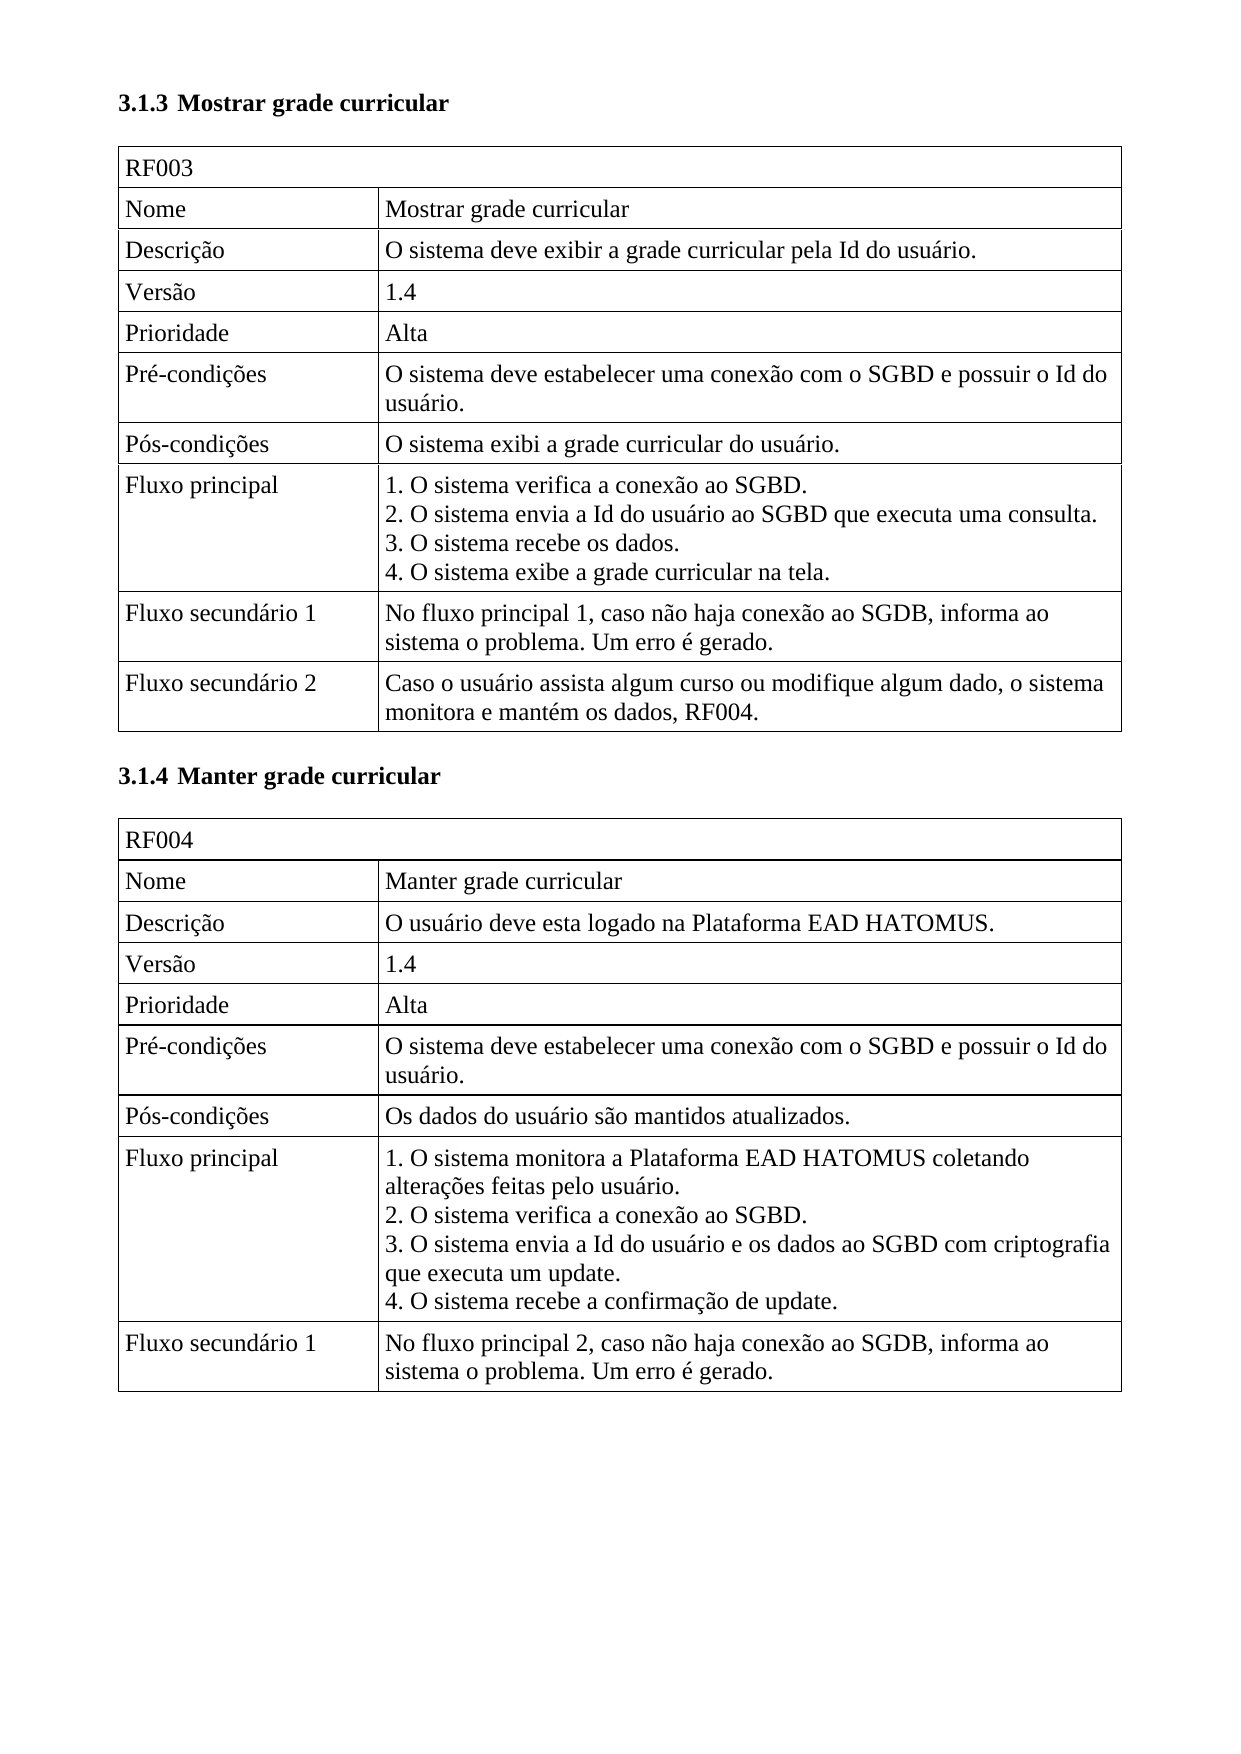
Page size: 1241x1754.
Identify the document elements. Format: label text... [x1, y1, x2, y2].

table_cell Prioridade [119, 984, 378, 1024]
table_header RF003 [119, 147, 1121, 187]
table_cell Prioridade [119, 312, 378, 352]
table_cell 1.4 [379, 943, 1121, 983]
table_cell Fluxo secundário 1 [119, 592, 378, 661]
text 3.1.3 Mostrar grade curricular [118, 88, 1122, 117]
table_cell Pós-condições [119, 1096, 378, 1136]
table_cell Pós-condições [119, 423, 378, 463]
table_cell Alta [379, 984, 1121, 1024]
table_cell Descrição [119, 230, 378, 270]
table_cell Pré-condições [119, 1026, 378, 1094]
table_cell 1.4 [379, 271, 1121, 311]
table_cell Alta [379, 312, 1121, 352]
table_cell Fluxo secundário 1 [119, 1322, 378, 1391]
table_cell Nome [119, 861, 378, 901]
table_cell 1. O sistema monitora a Plataforma EAD HATOMUS coletando alterações feitas pelo usuário. 2. O sistema verifica a conexão ao SGBD. 3. O sistema envia a Id do usuário e os dados ao SGBD com criptografia que executa um update. 4. O sistema recebe a confirmação de update. [379, 1137, 1121, 1321]
table_cell Versão [119, 943, 378, 983]
table_cell O sistema deve exibir a grade curricular pela Id do usuário. [379, 230, 1121, 270]
table_cell Fluxo principal [119, 465, 378, 591]
table_cell Manter grade curricular [379, 861, 1121, 901]
table_cell Caso o usuário assista algum curso ou modifique algum dado, o sistema monitora e mantém os dados, RF004. [379, 662, 1121, 731]
table_cell Fluxo secundário 2 [119, 662, 378, 731]
table_cell Mostrar grade curricular [379, 188, 1121, 228]
table_cell No fluxo principal 2, caso não haja conexão ao SGDB, informa ao sistema o problema. Um erro é gerado. [379, 1322, 1121, 1391]
table_cell O usuário deve esta logado na Plataforma EAD HATOMUS. [379, 902, 1121, 942]
table_cell O sistema exibi a grade curricular do usuário. [379, 423, 1121, 463]
table_cell Nome [119, 188, 378, 228]
table_header RF004 [119, 819, 1121, 859]
table_cell No fluxo principal 1, caso não haja conexão ao SGDB, informa ao sistema o problema. Um erro é gerado. [379, 592, 1121, 661]
table_cell Fluxo principal [119, 1137, 378, 1321]
table_cell O sistema deve estabelecer uma conexão com o SGBD e possuir o Id do usuário. [379, 1026, 1121, 1094]
table_cell Pré-condições [119, 353, 378, 422]
table_cell 1. O sistema verifica a conexão ao SGBD. 2. O sistema envia a Id do usuário ao SGBD que executa uma consulta. 3. O sistema recebe os dados. 4. O sistema exibe a grade curricular na tela. [379, 465, 1121, 591]
table_cell O sistema deve estabelecer uma conexão com o SGBD e possuir o Id do usuário. [379, 353, 1121, 422]
table_cell Descrição [119, 902, 378, 942]
text 3.1.4 Manter grade curricular [118, 761, 1122, 789]
table_cell Os dados do usuário são mantidos atualizados. [379, 1096, 1121, 1136]
table_cell Versão [119, 271, 378, 311]
